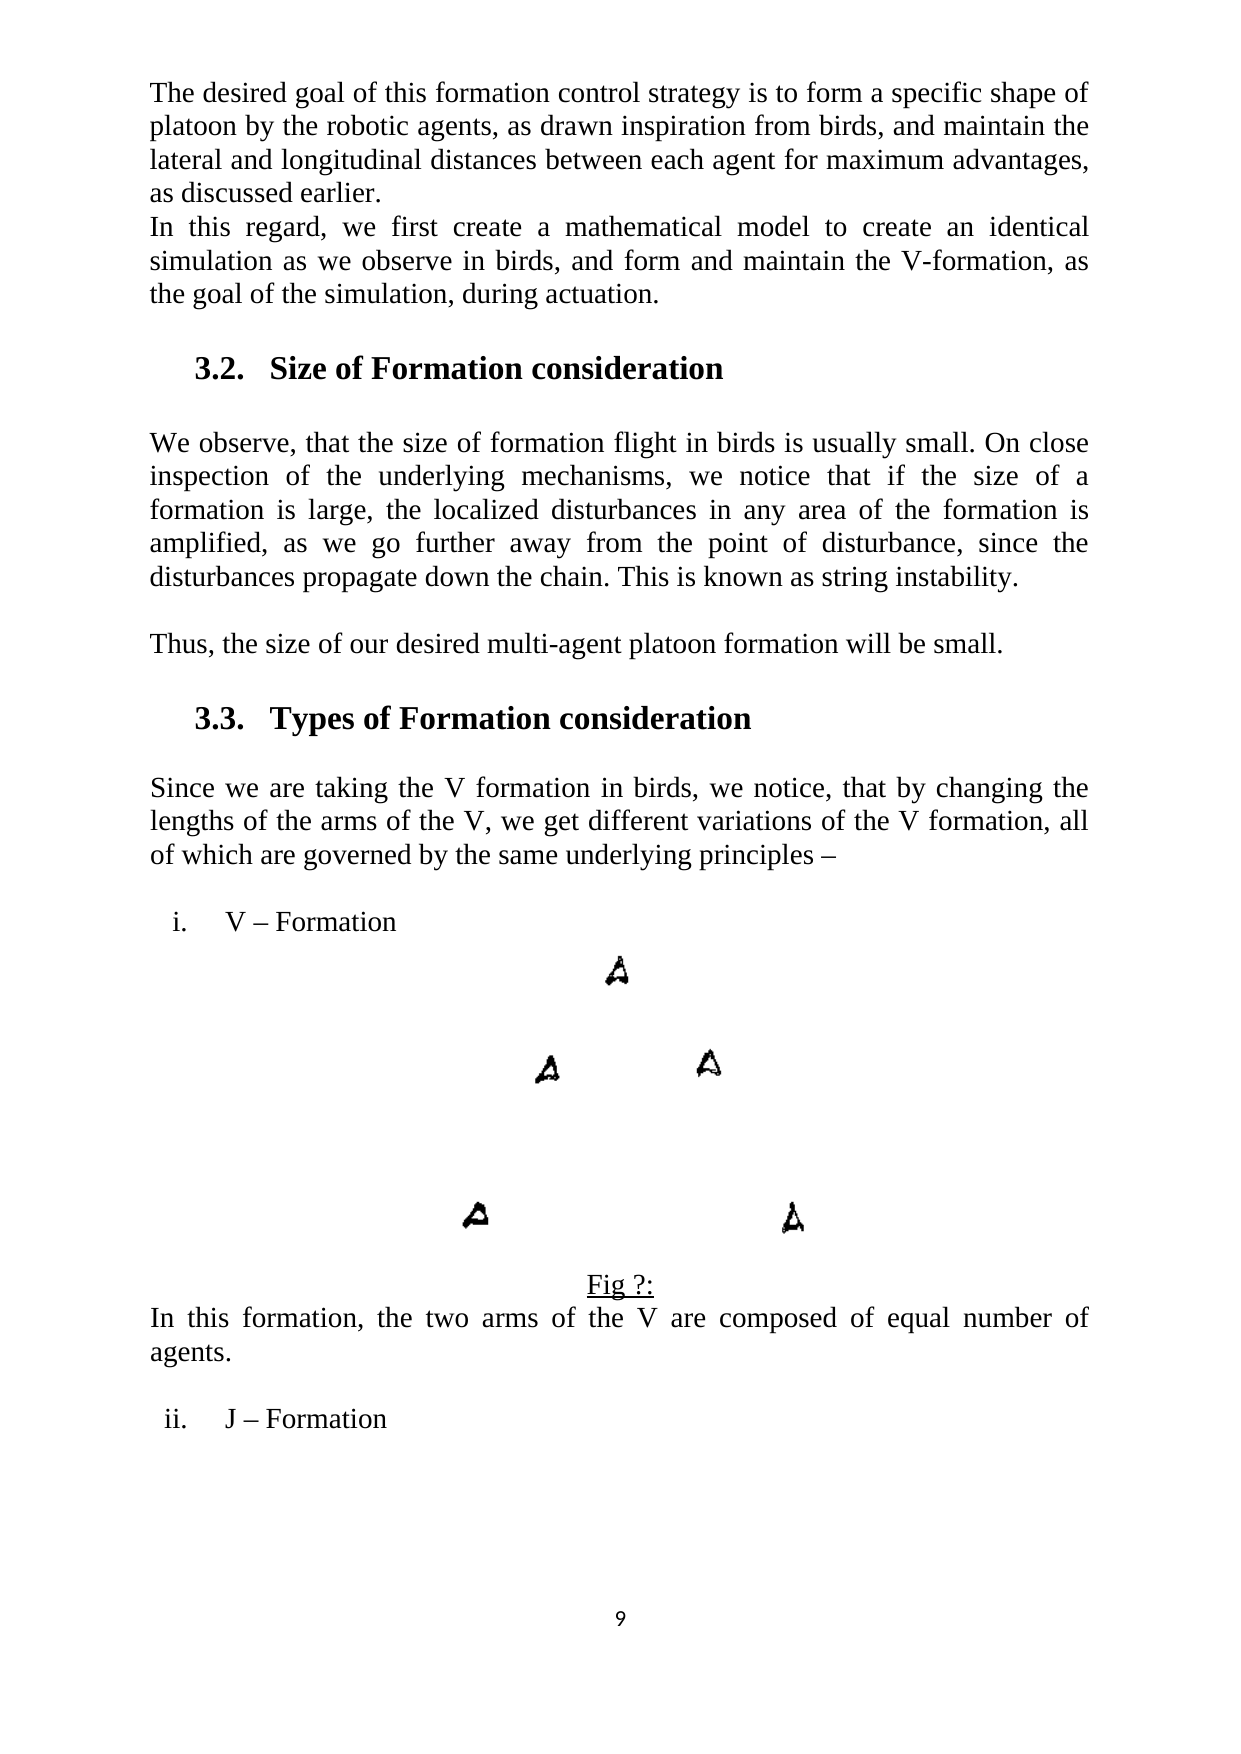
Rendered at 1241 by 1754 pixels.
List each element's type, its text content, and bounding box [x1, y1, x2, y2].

text Thus, the size of our desired multi-agent platoon formation will be small. [149, 626, 1090, 659]
list Types of Formation consideration [194, 698, 1090, 736]
text In this formation, the two arms of the V are composed of equal number of agents. [150, 1300, 1090, 1367]
text The desired goal of this formation control strategy is to form a specific shape of platoon by the robotic agents, as drawn inspiration from birds, and maintain the lateral and longitudinal distances between each agent for maximum advantages, as discussed earlier. [149, 75, 1090, 209]
list J – Formation [187, 1401, 1090, 1434]
text In this regard, we first create a mathematical model to create an identical simulation as we observe in birds, and form and maintain the V-formation, as the goal of the simulation, during actuation. [149, 209, 1090, 310]
list Size of Formation consideration [194, 348, 1090, 386]
text Fig ?: [150, 1267, 1090, 1300]
list V – Formation [187, 904, 1090, 937]
text We observe, that the size of formation flight in birds is usually small. On close inspection of the underlying mechanisms, we notice that if the size of a formation is large, the localized disturbances in any area of the formation is amplified, as we go further away from the point of disturbance, since the disturbances propagate down the chain. This is known as string instability. [149, 425, 1090, 592]
text Since we are taking the V formation in birds, we notice, that by changing the lengths of the arms of the V, we get different variations of the V formation, all of which are governed by the same underlying principles – [150, 770, 1090, 870]
